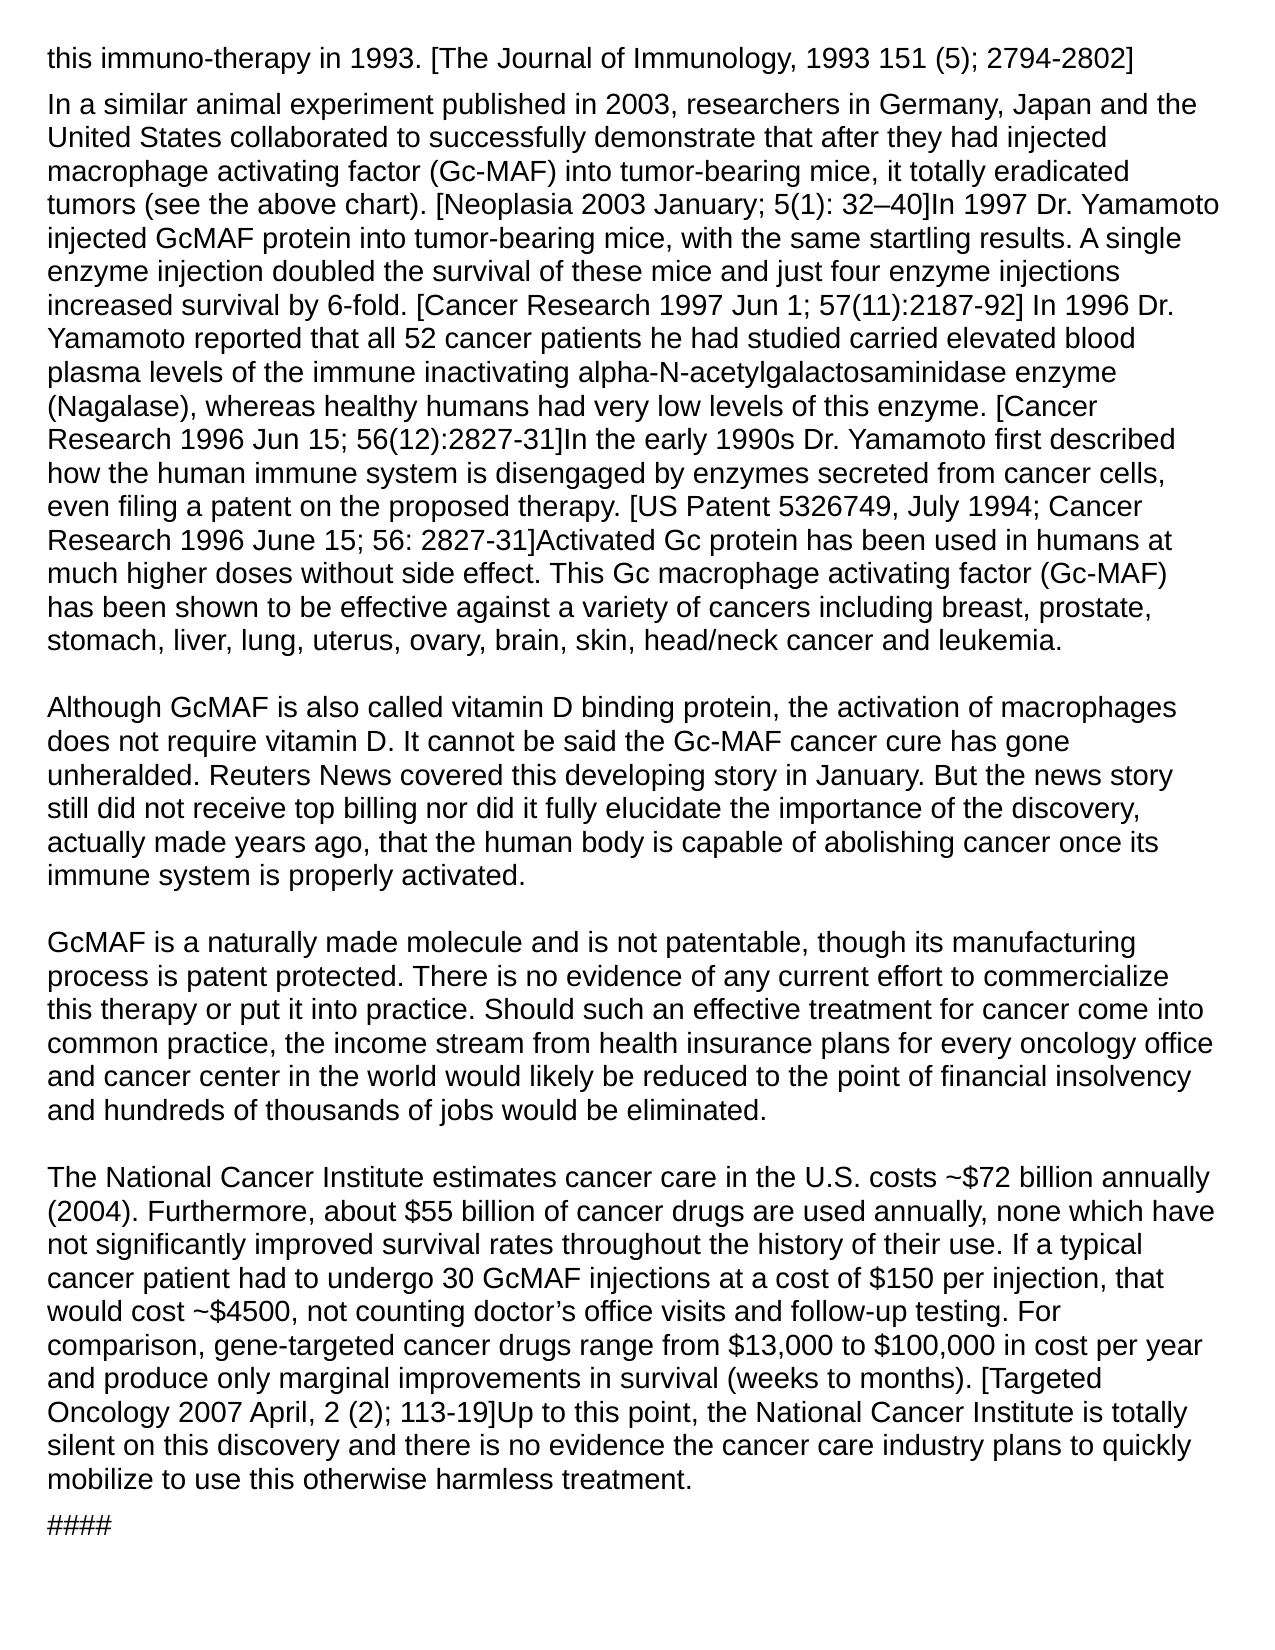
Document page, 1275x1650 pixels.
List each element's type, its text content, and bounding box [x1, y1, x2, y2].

text #### [47, 1508, 1223, 1541]
text In a similar animal experiment published in 2003, researchers in Germany, Japan and the United States collaborated to successfully demonstrate that after they had injected macrophage activating factor (Gc-MAF) into tumor-bearing mice, it totally eradicated tumors (see the above chart). [Neoplasia 2003 January; 5(1): 32–40]In 1997 Dr. Yamamoto injected GcMAF protein into tumor-bearing mice, with the same startling results. A single enzyme injection doubled the survival of these mice and just four enzyme injections increased survival by 6-fold. [Cancer Research 1997 Jun 1; 57(11):2187-92] In 1996 Dr. Yamamoto reported that all 52 cancer patients he had studied carried elevated blood plasma levels of the immune inactivating alpha-N-acetylgalactosaminidase enzyme (Nagalase), whereas healthy humans had very low levels of this enzyme. [Cancer Research 1996 Jun 15; 56(12):2827-31]In the early 1990s Dr. Yamamoto first described how the human immune system is disengaged by enzymes secreted from cancer cells, even filing a patent on the proposed therapy. [US Patent 5326749, July 1994; Cancer Research 1996 June 15; 56: 2827-31]Activated Gc protein has been used in humans at much higher doses without side effect. This Gc macrophage activating factor (Gc-MAF) has been shown to be effective against a variety of cancers including breast, prostate, stomach, liver, lung, uterus, ovary, brain, skin, head/neck cancer and leukemia. Although GcMAF is also called vitamin D binding protein, the activation of macrophages does not require vitamin D. It cannot be said the Gc-MAF cancer cure has gone unheralded. Reuters News covered this developing story in January. But the news story still did not receive top billing nor did it fully elucidate the importance of the discovery, actually made years ago, that the human body is capable of abolishing cancer once its immune system is properly activated. GcMAF is a naturally made molecule and is not patentable, though its manufacturing process is patent protected. There is no evidence of any current effort to commercialize this therapy or put it into practice. Should such an effective treatment for cancer come into common practice, the income stream from health insurance plans for every oncology office and cancer center in the world would likely be reduced to the point of financial insolvency and hundreds of thousands of jobs would be eliminated. The National Cancer Institute estimates cancer care in the U.S. costs ~$72 billion annually (2004). Furthermore, about $55 billion of cancer drugs are used annually, none which have not significantly improved survival rates throughout the history of their use. If a typical cancer patient had to undergo 30 GcMAF injections at a cost of $150 per injection, that would cost ~$4500, not counting doctor’s office visits and follow-up testing. For comparison, gene-targeted cancer drugs range from $13,000 to $100,000 in cost per year and produce only marginal improvements in survival (weeks to months). [Targeted Oncology 2007 April, 2 (2); 113-19]Up to this point, the National Cancer Institute is totally silent on this discovery and there is no evidence the cancer care industry plans to quickly mobilize to use this otherwise harmless treatment. [47, 87, 1223, 1495]
text this immuno-therapy in 1993. [The Journal of Immunology, 1993 151 (5); 2794-2802] [47, 41, 1223, 74]
